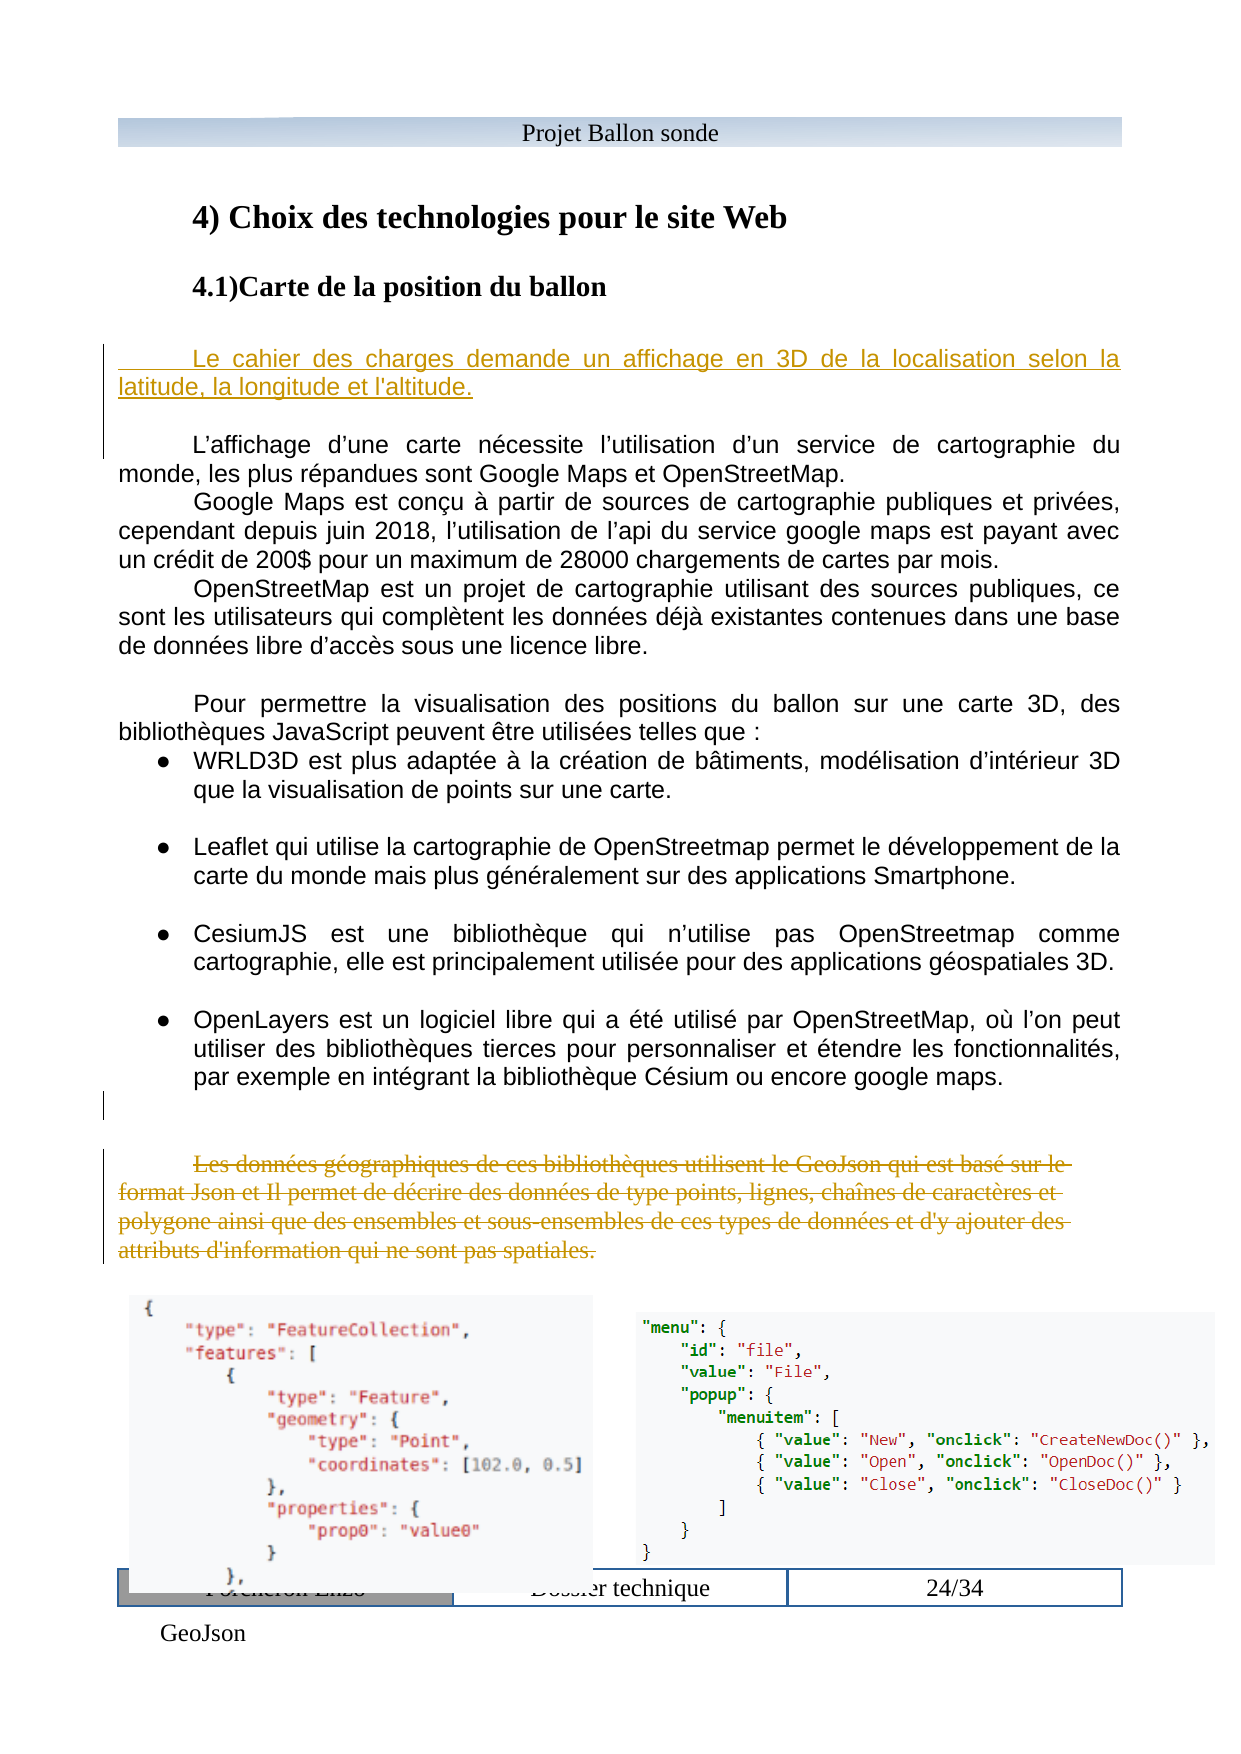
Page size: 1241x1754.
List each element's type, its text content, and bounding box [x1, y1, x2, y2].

picture [360, 1295, 548, 1593]
list OpenLayers est un logiciel libre qui a été utilisé par OpenStreetMap, où l’on peut utiliser des bibliothèques tierces pour personnaliser et étendre les fonctionnalités, par exemple en intégrant la bibliothèque Césium ou encore google maps. [156, 1005, 1122, 1091]
text L’affichage d’une carte nécessite l’utilisation d’un service de cartographie du monde, les plus répandues sont Google Maps et OpenStreetMap. [118, 430, 1122, 487]
list Leaflet qui utilise la cartographie de OpenStreetmap permet le développement de la carte du monde mais plus généralement sur des applications Smartphone. [156, 832, 1122, 890]
subtitle 4.1)Carte de la position du ballon [118, 269, 1122, 302]
list CesiumJS est une bibliothèque qui n’utilise pas OpenStreetmap comme cartographie, elle est principalement utilisée pour des applications géospatiales 3D. [156, 919, 1122, 976]
text Le cahier des charges demande un affichage en 3D de la localisation selon la latitude, la longitude et l'altitude. [118, 344, 1122, 401]
list WRLD3D est plus adaptée à la création de bâtiments, modélisation d’intérieur 3D que la visualisation de points sur une carte. [156, 746, 1122, 804]
text OpenStreetMap est un projet de cartographie utilisant des sources publiques, ce sont les utilisateurs qui complètent les données déjà existantes contenues dans une base de données libre d’accès sous une licence libre. [118, 574, 1122, 660]
subtitle 4) Choix des technologies pour le site Web [118, 197, 1122, 236]
picture [635, 1312, 1215, 1565]
text Pour permettre la visualisation des positions du ballon sur une carte 3D, des bibliothèques JavaScript peuvent être utilisées telles que : [118, 689, 1122, 746]
text Google Maps est conçu à partir de sources de cartographie publiques et privées, cependant depuis juin 2018, l’utilisation de l’api du service google maps est payant avec un crédit de 200$ pour un maximum de 28000 chargements de cartes par mois. [118, 487, 1122, 574]
